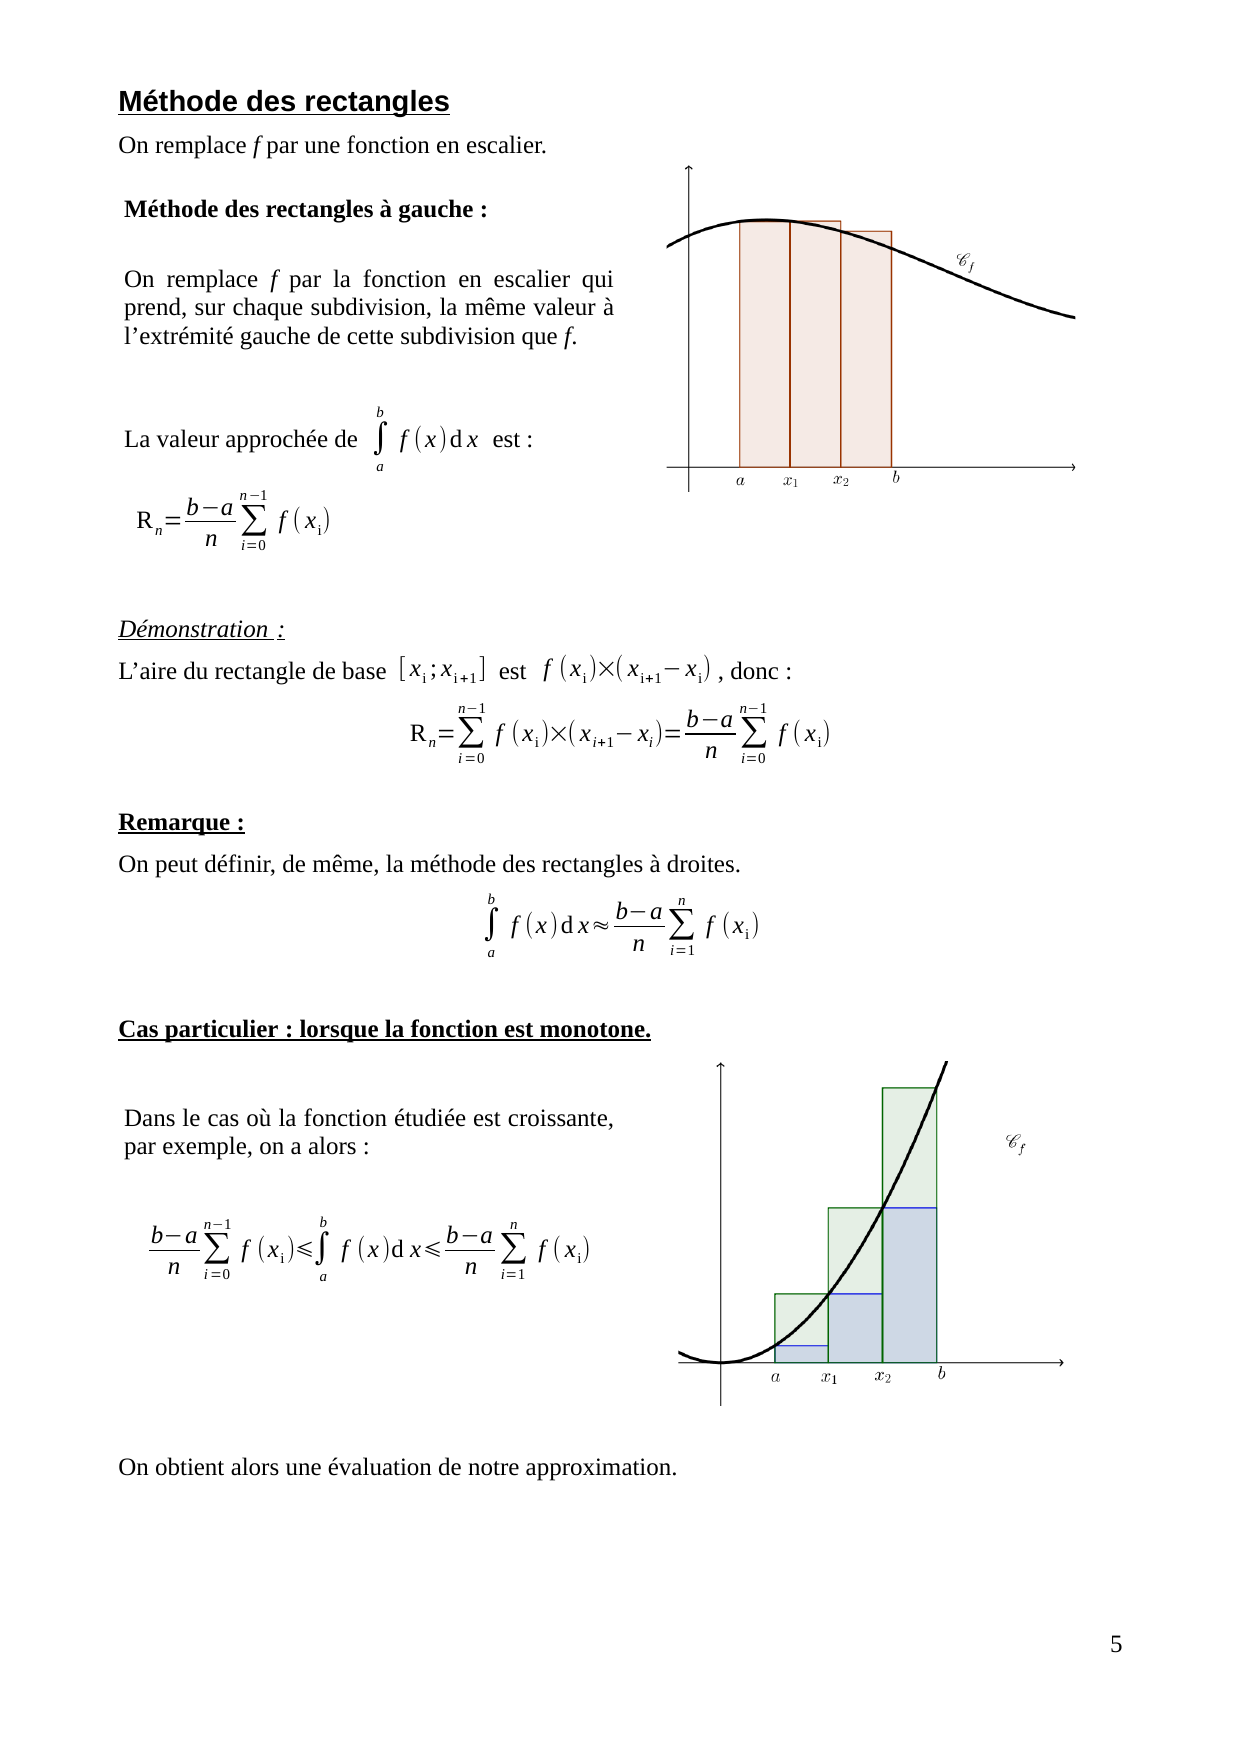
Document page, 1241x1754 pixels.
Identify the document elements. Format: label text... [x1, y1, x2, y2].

subtitle Méthode des rectangles [118, 84, 1122, 118]
table_header [620, 1056, 1122, 1452]
table_header [620, 159, 1122, 572]
text On remplace f par une fonction en escalier. [118, 130, 1122, 159]
text Cas particulier : lorsque la fonction est monotone. [118, 1014, 1122, 1043]
text Démonstration : [118, 614, 1122, 642]
text On obtient alors une évaluation de notre approximation. [118, 1452, 1122, 1481]
text On peut définir, de même, la méthode des rectangles à droites. [118, 849, 1122, 877]
table_header Dans le cas où la fonction étudiée est croissante, par exemple, on a alors : [118, 1056, 620, 1452]
table_header Méthode des rectangles à gauche : On remplace f par la fonction en escalier qui prend, sur chaque subdivision, la même valeur à l’extrémité gauche de cette subdivision que f. La valeur approchée de est : [118, 159, 620, 572]
text Remarque : [118, 807, 1122, 836]
text L’aire du rectangle de base est , donc : [118, 655, 1122, 686]
